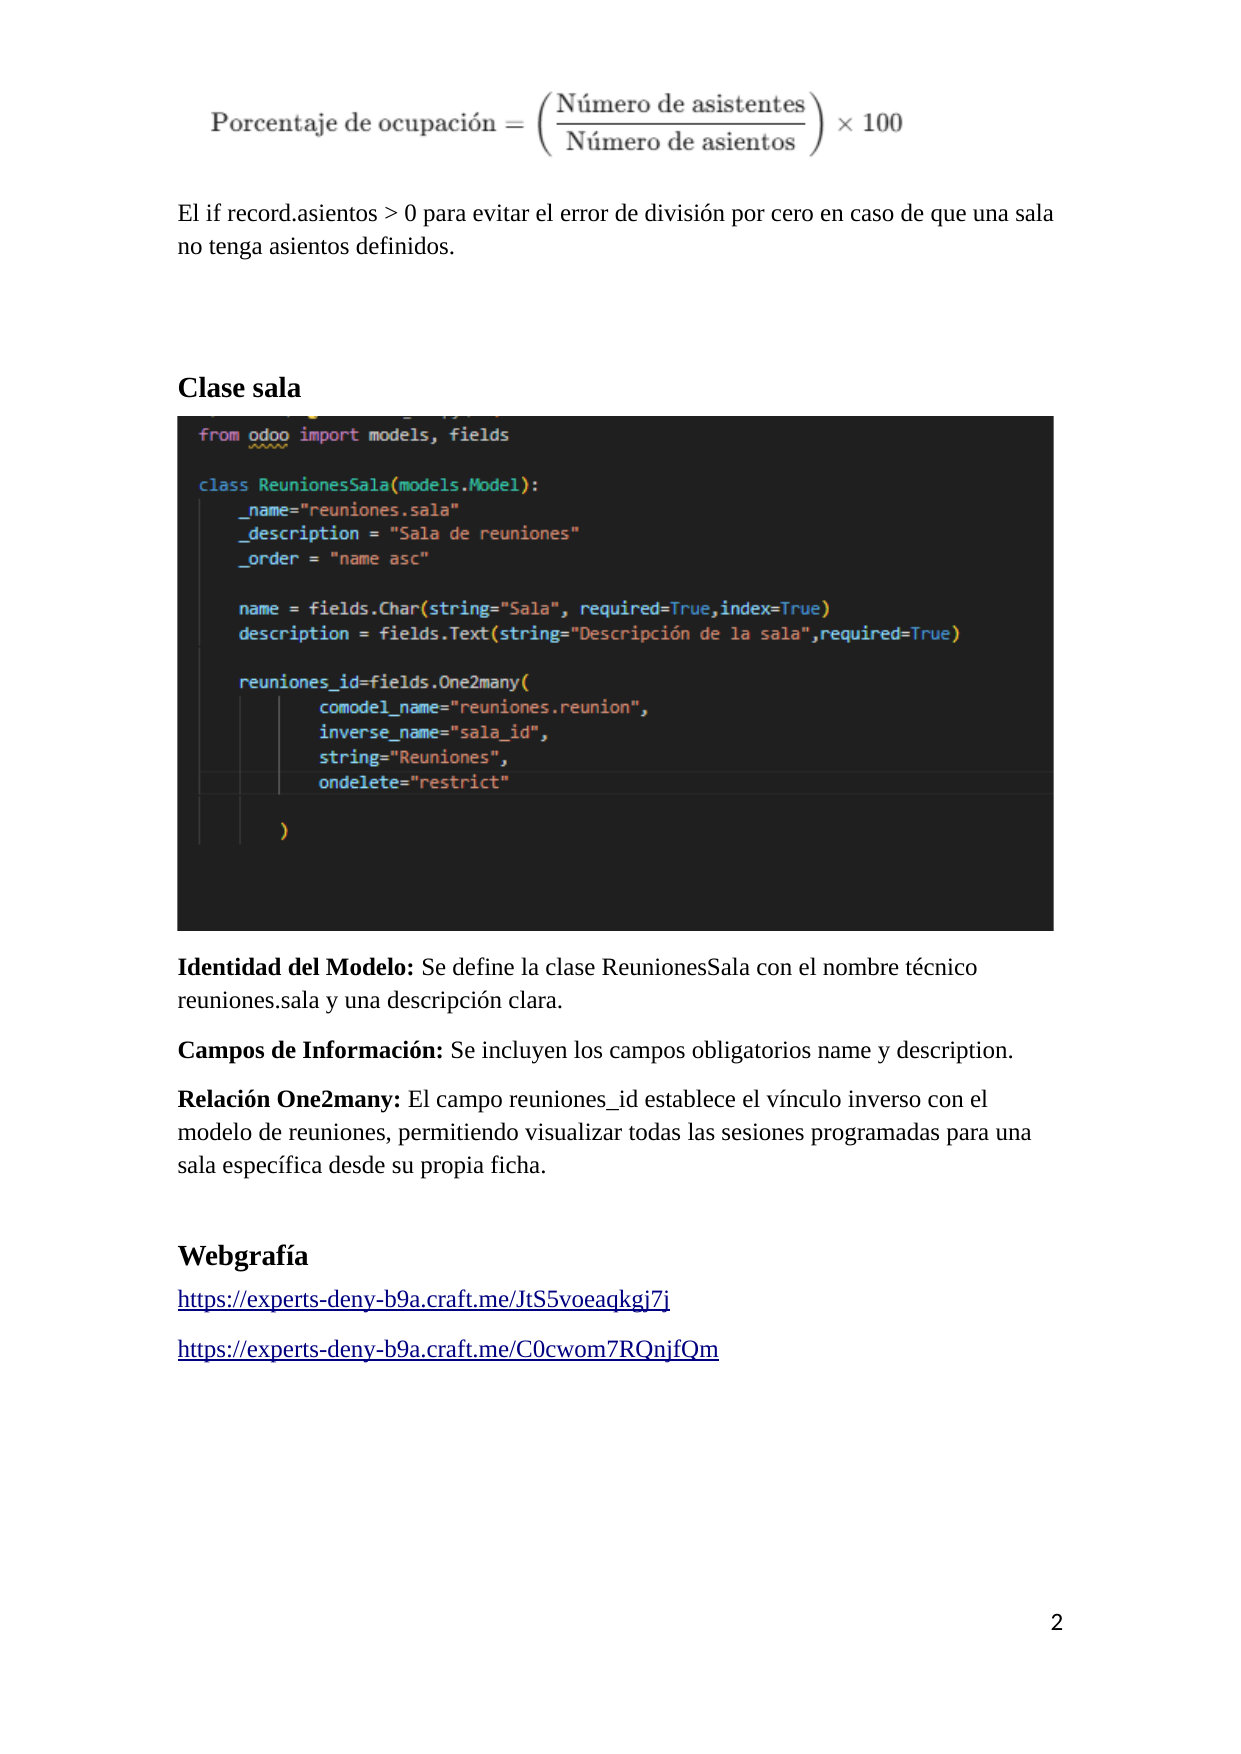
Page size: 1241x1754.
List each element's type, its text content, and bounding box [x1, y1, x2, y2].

text Relación One2many: El campo reuniones_id establece el vínculo inverso con el modelo de reuniones, permitiendo visualizar todas las sesiones programadas para una sala específica desde su propia ficha. [177, 1084, 1063, 1179]
subtitle Clase sala [177, 370, 1063, 403]
subtitle Webgrafía [177, 1238, 1063, 1271]
text https://experts-deny-b9a.craft.me/C0cwom7RQnjfQm [177, 1334, 1063, 1363]
text Campos de Información: Se incluyen los campos obligatorios name y description. [177, 1035, 1063, 1063]
text El if record.asientos > 0 para evitar el error de división por cero en caso de que una sala no tenga asientos definidos. [177, 198, 1063, 260]
text https://experts-deny-b9a.craft.me/JtS5voeaqkgj7j [177, 1284, 1063, 1313]
text Identidad del Modelo: Se define la clase ReunionesSala con el nombre técnico reuniones.sala y una descripción clara. [177, 952, 1063, 1014]
